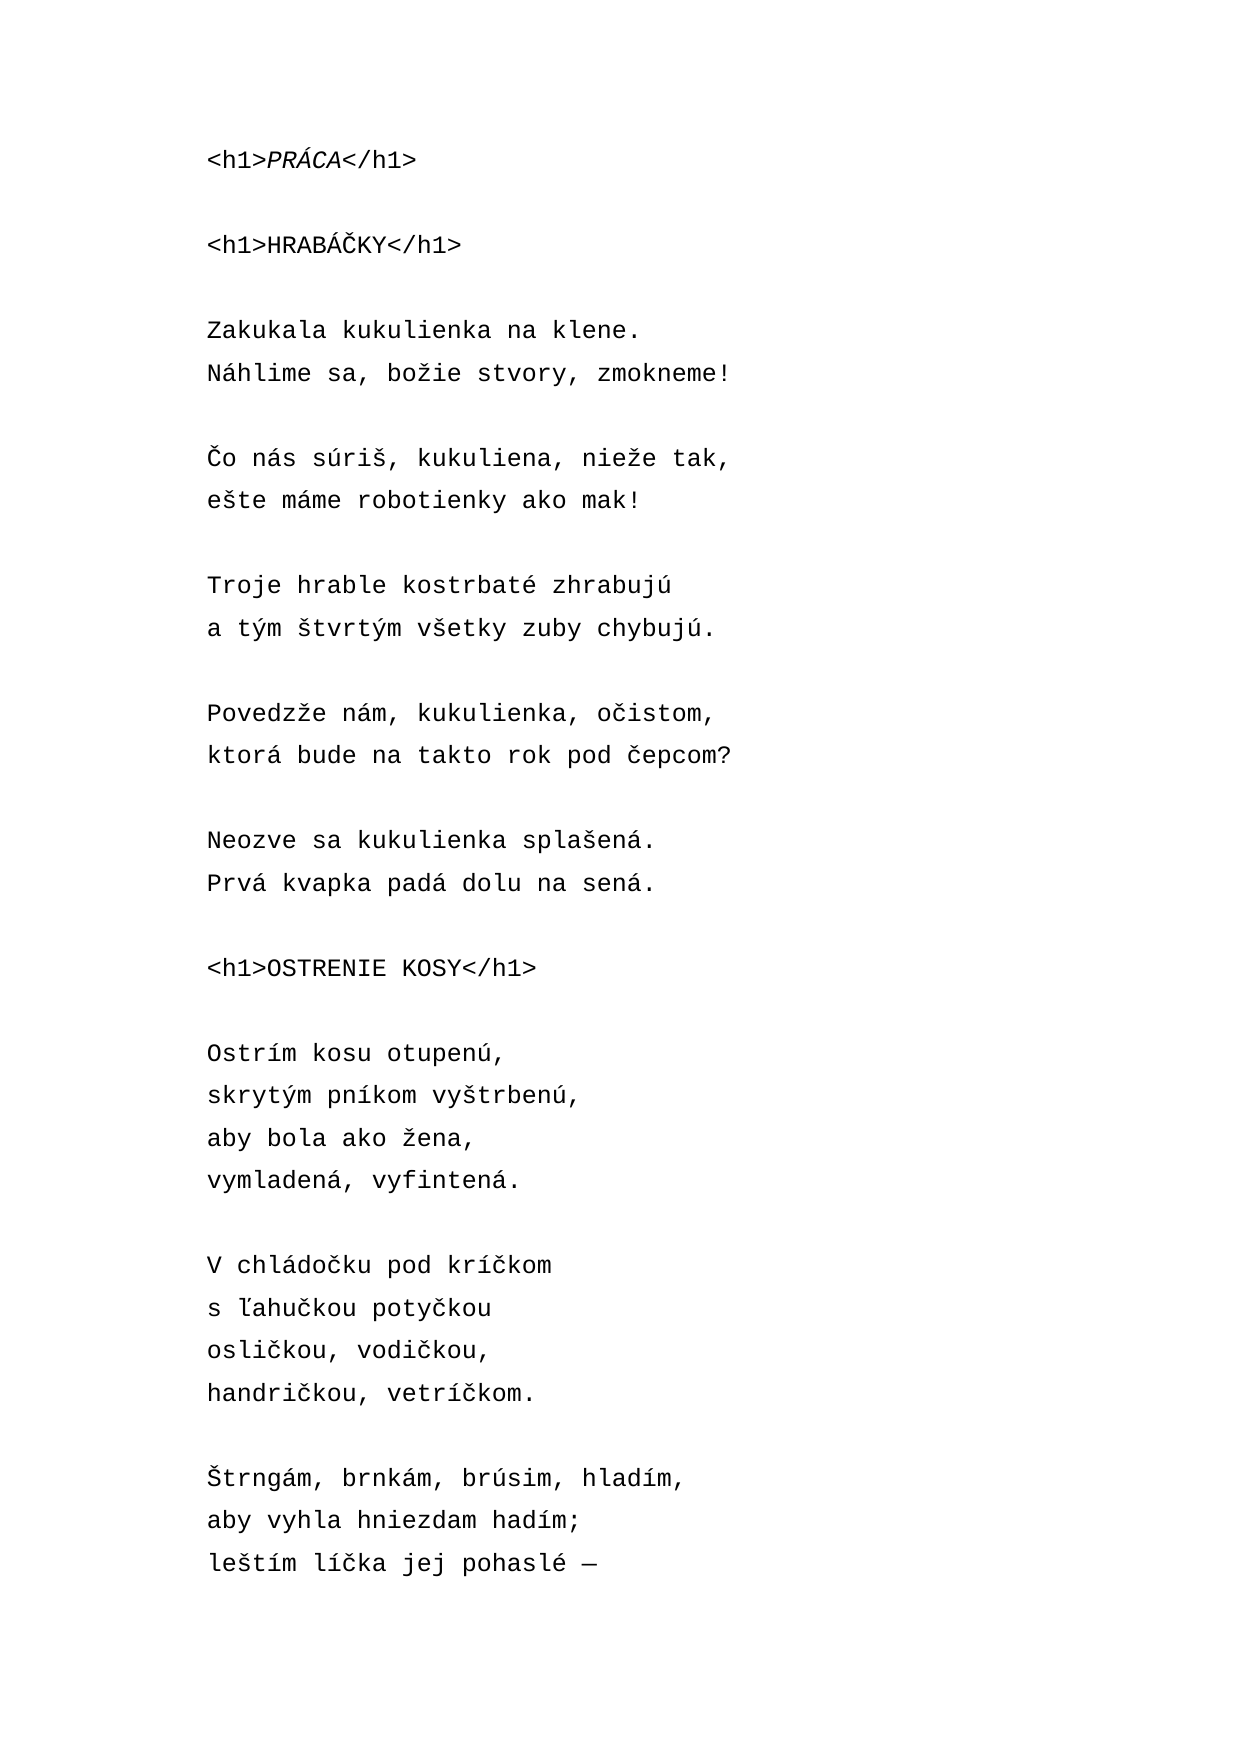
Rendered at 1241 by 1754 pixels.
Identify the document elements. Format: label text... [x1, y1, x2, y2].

text handričkou, vetríčkom. [148, 1380, 1093, 1408]
text Čo nás súriš, kukuliena, nieže tak, [148, 445, 1093, 473]
text a tým štvrtým všetky zuby chybujú. [148, 615, 1093, 643]
text skrytým pníkom vyštrbenú, [148, 1083, 1093, 1111]
text aby vyhla hniezdam hadím; [148, 1508, 1093, 1536]
text Štrngám, brnkám, brúsim, hladím, [148, 1465, 1093, 1493]
text <h1>OSTRENIE KOSY</h1> [148, 955, 1093, 983]
text s ľahučkou potyčkou [148, 1295, 1093, 1323]
text ktorá bude na takto rok pod čepcom? [148, 743, 1093, 771]
text Troje hrable kostrbaté zhrabujú [148, 573, 1093, 601]
text Neozve sa kukulienka splašená. [148, 828, 1093, 856]
text <h1>HRABÁČKY</h1> [148, 233, 1093, 261]
text Prvá kvapka padá dolu na sená. [148, 870, 1093, 898]
text Ostrím kosu otupenú, [148, 1040, 1093, 1068]
text osličkou, vodičkou, [148, 1338, 1093, 1366]
text Povedzže nám, kukulienka, očistom, [148, 700, 1093, 728]
text Náhlime sa, božie stvory, zmokneme! [148, 360, 1093, 388]
text Zakukala kukulienka na klene. [148, 318, 1093, 346]
text vymladená, vyfintená. [148, 1168, 1093, 1196]
text aby bola ako žena, [148, 1125, 1093, 1153]
text <h1>PRÁCA</h1> [148, 148, 1093, 176]
text V chládočku pod kríčkom [148, 1253, 1093, 1281]
text leštím líčka jej pohaslé — [148, 1550, 1093, 1578]
text ešte máme robotienky ako mak! [148, 488, 1093, 516]
